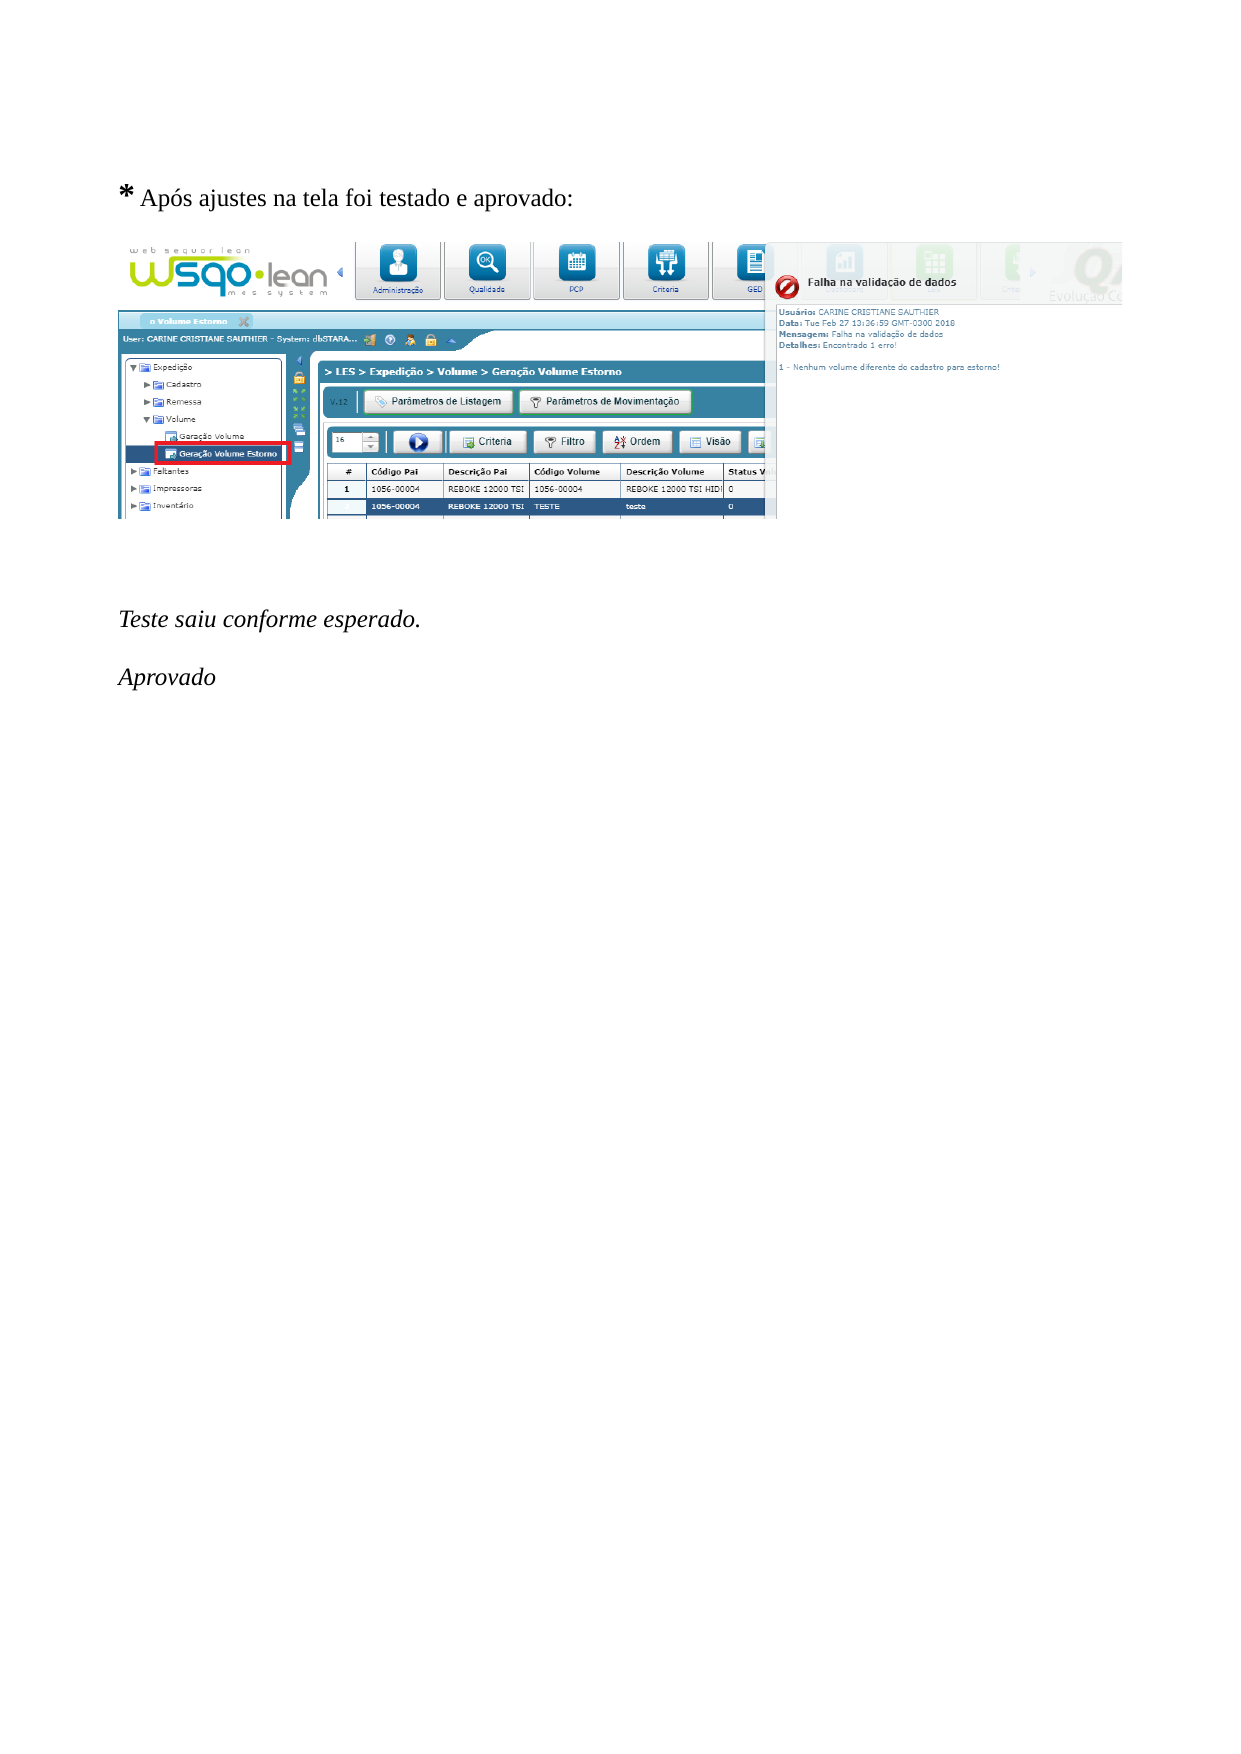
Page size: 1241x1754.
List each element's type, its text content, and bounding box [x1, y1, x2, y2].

text Teste saiu conforme esperado. [118, 604, 1122, 633]
text Aprovado [118, 662, 1122, 691]
text * Após ajustes na tela foi testado e aprovado: [118, 176, 1122, 214]
picture [118, 242, 1123, 519]
